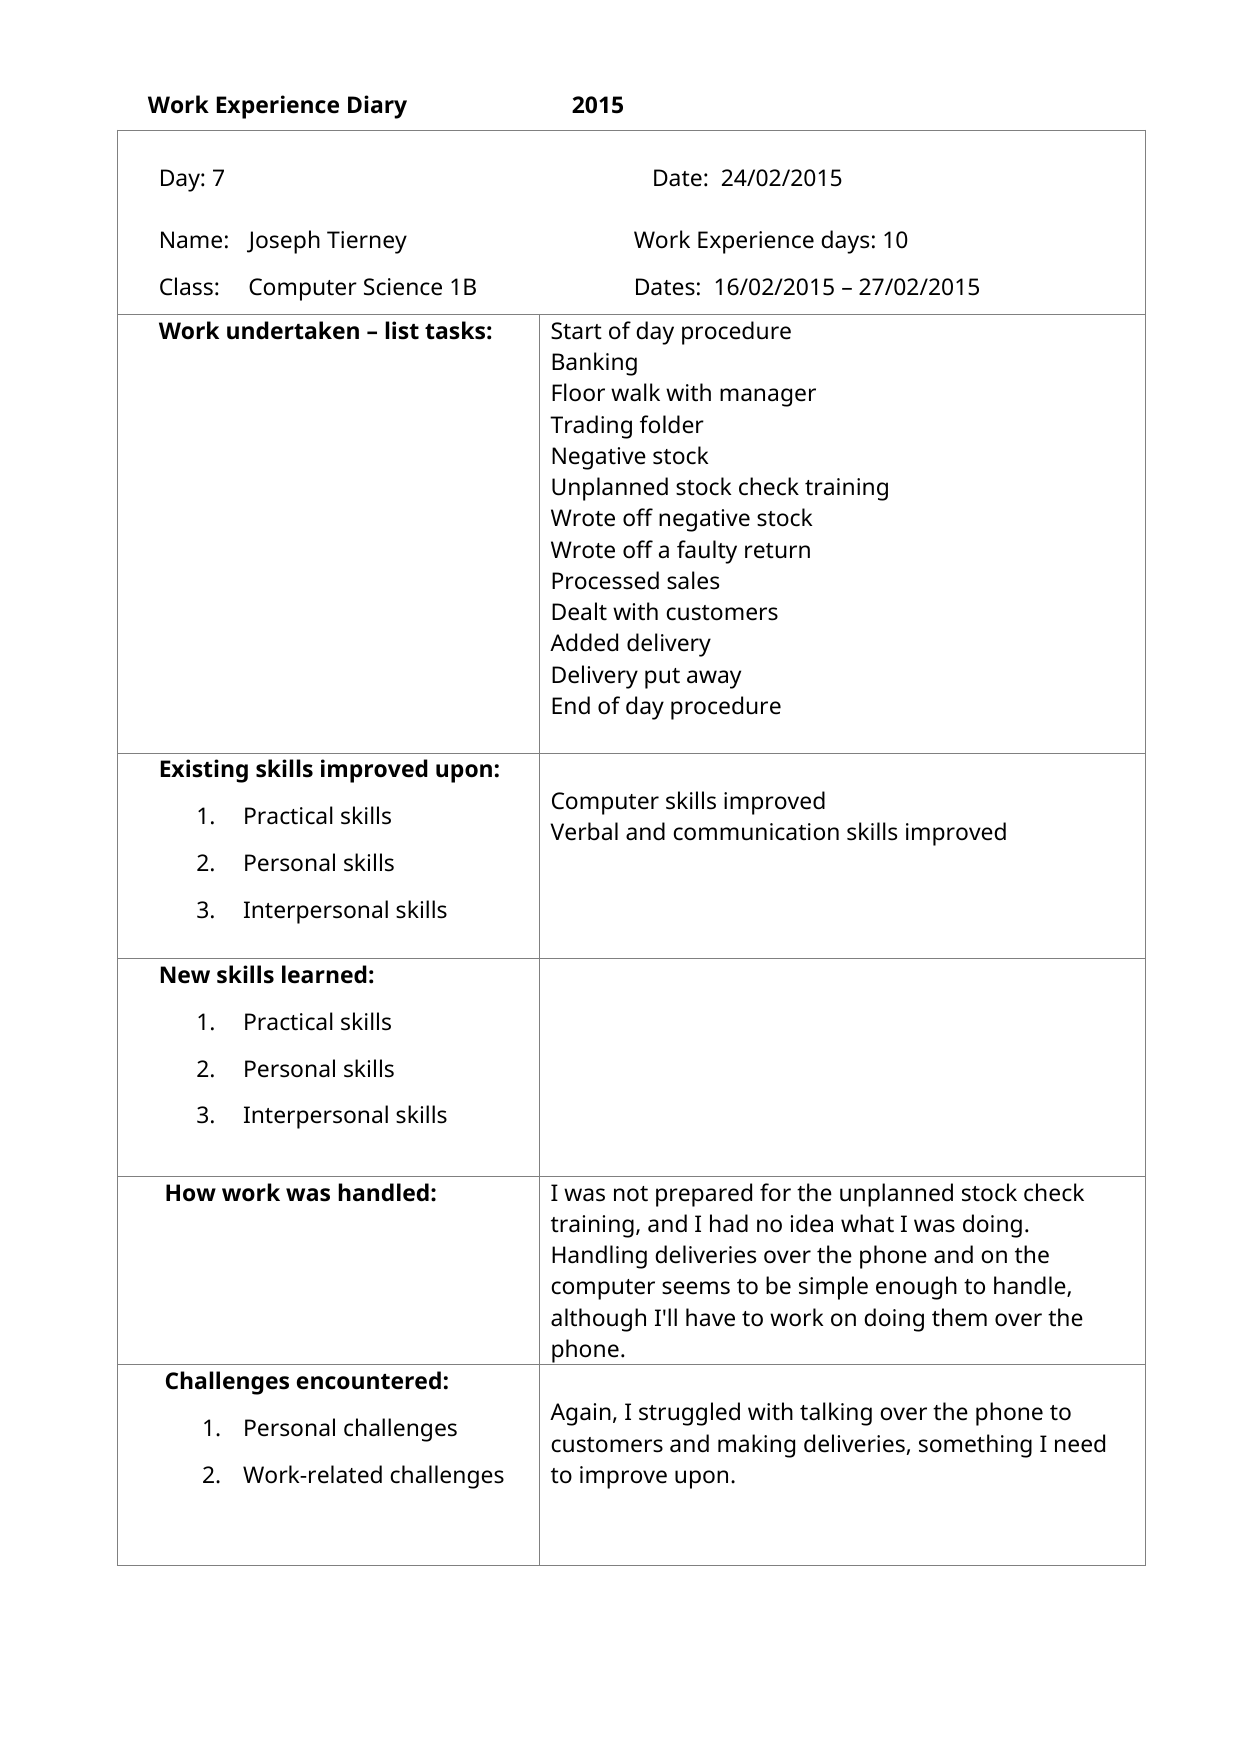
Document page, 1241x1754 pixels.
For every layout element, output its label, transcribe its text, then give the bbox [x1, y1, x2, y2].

table_cell Start of day procedure Banking Floor walk with manager Trading folder Negative stock Unplanned stock check training Wrote off negative stock Wrote off a faulty return Processed sales Dealt with customers Added delivery Delivery put away End of day procedure [540, 315, 1145, 752]
table_cell [540, 959, 1145, 1176]
table_cell Existing skills improved upon: Practical skills Personal skills Interpersonal skills [118, 754, 539, 958]
table_cell Challenges encountered: Personal challenges Work-related challenges [118, 1365, 539, 1565]
table_header Day: 7 Date: 24/02/2015 Name: Joseph Tierney Work Experience days: 10 Class: Computer Science 1B Dates: 16/02/2015 – 27/02/2015 [118, 131, 1145, 314]
table_cell New skills learned: Practical skills Personal skills Interpersonal skills [118, 959, 539, 1176]
table_cell Again, I struggled with talking over the phone to customers and making deliveries, something I need to improve upon. [540, 1365, 1145, 1565]
table_cell Computer skills improved Verbal and communication skills improved [540, 754, 1145, 958]
table_cell How work was handled: [118, 1177, 539, 1364]
table_cell Work undertaken – list tasks: [118, 315, 539, 752]
table_cell I was not prepared for the unplanned stock check training, and I had no idea what I was doing. Handling deliveries over the phone and on the computer seems to be simple enough to handle, although I'll have to work on doing them over the phone. [540, 1177, 1145, 1364]
